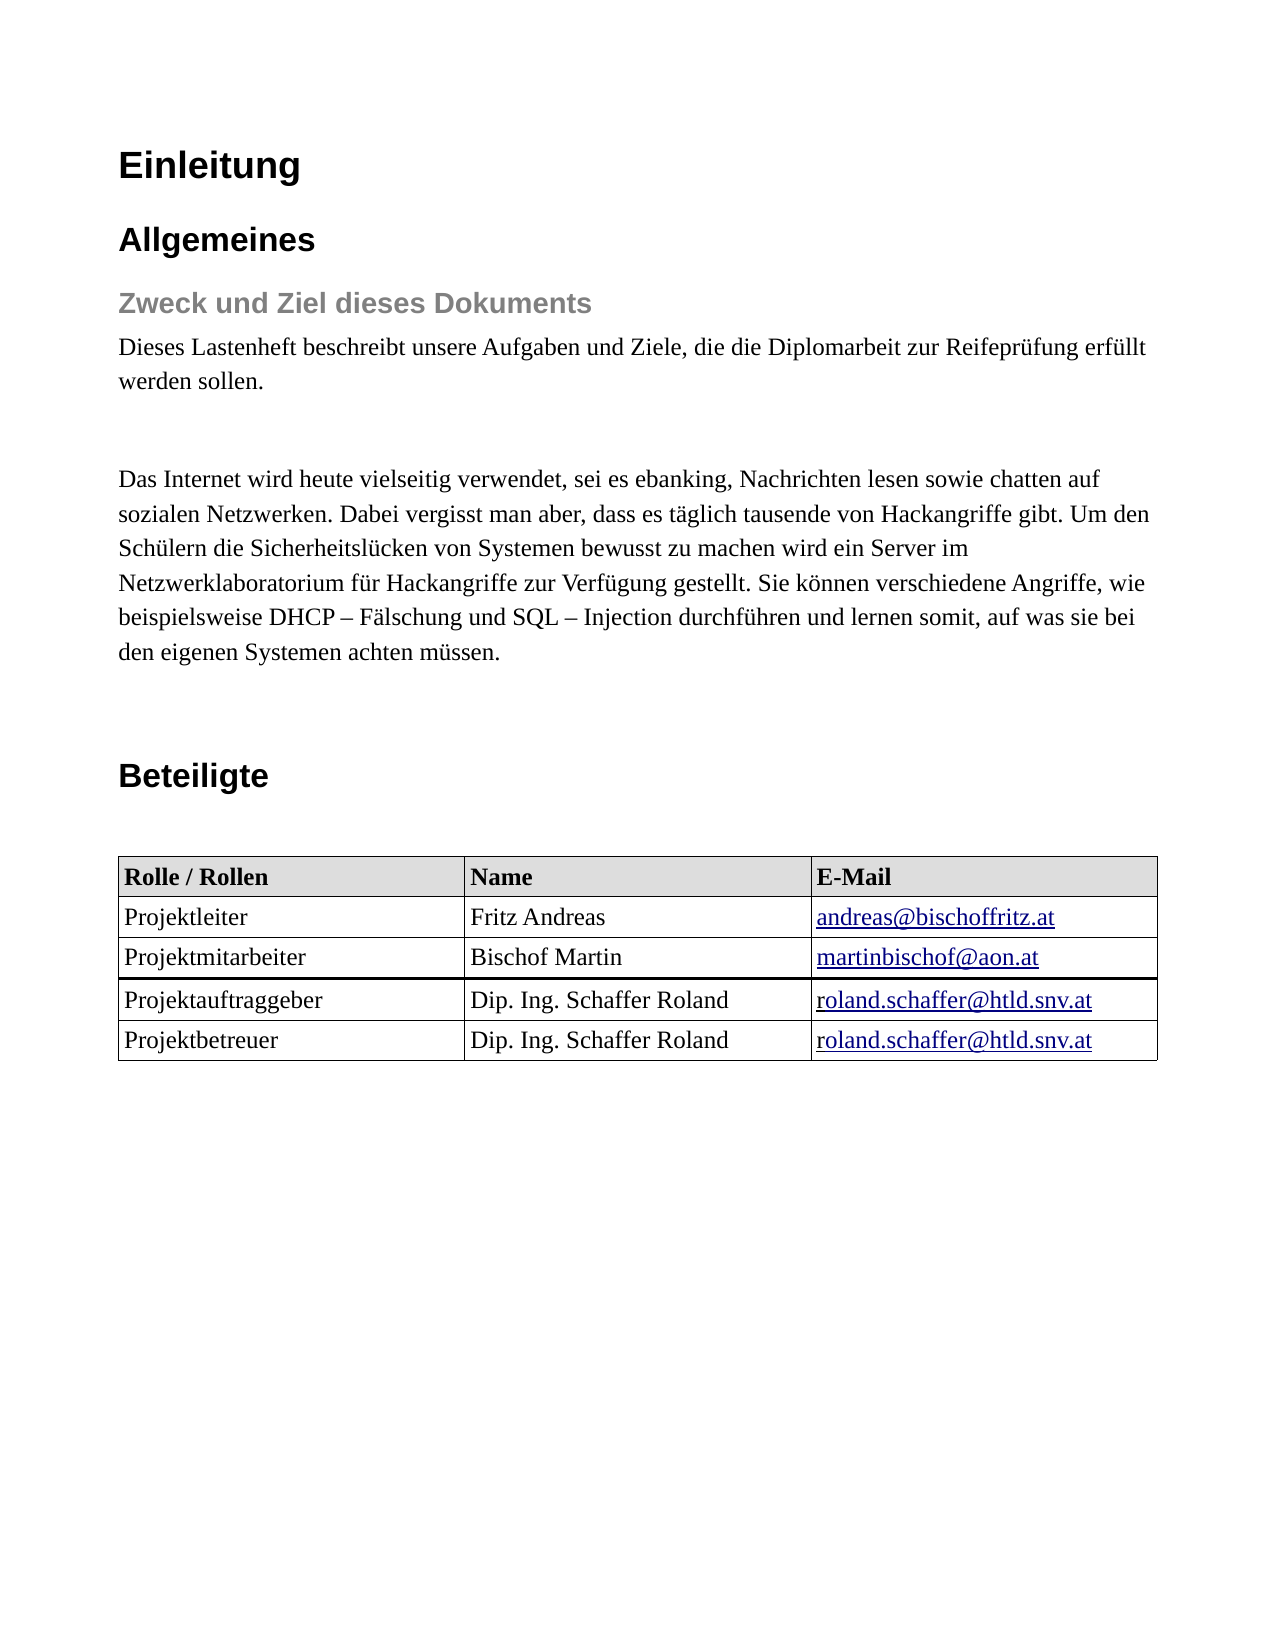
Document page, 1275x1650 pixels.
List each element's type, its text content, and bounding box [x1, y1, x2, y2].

table_cell martinbischof@aon.at [812, 938, 1157, 977]
table_header E-Mail [812, 857, 1157, 896]
table_cell Projektmitarbeiter [119, 938, 464, 977]
table_cell roland.schaffer@htld.snv.at [812, 980, 1157, 1020]
table_cell Projektbetreuer [119, 1021, 464, 1060]
table_cell andreas@bischoffritz.at [812, 897, 1157, 937]
text Das Internet wird heute vielseitig verwendet, sei es ebanking, Nachrichten lesen sowie chatten auf sozialen Netzwerken. Dabei vergisst man aber, dass es täglich tausende von Hackangriffe gibt. Um den Schülern die Sicherheitslücken von Systemen bewusst zu machen wird ein Server im Netzwerklaboratorium für Hackangriffe zur Verfügung gestellt. Sie können verschiedene Angriffe, wie beispielsweise DHCP – Fälschung und SQL – Injection durchführen und lernen somit, auf was sie bei den eigenen Systemen achten müssen. [118, 464, 1157, 666]
subtitle Beteiligte [118, 756, 1157, 794]
table_header Rolle / Rollen [119, 857, 464, 896]
table_header Name [465, 857, 811, 896]
text Dieses Lastenheft beschreibt unsere Aufgaben und Ziele, die die Diplomarbeit zur Reifeprüfung erfüllt werden sollen. [118, 332, 1157, 395]
table_cell Projektauftraggeber [119, 980, 464, 1020]
subtitle Zweck und Ziel dieses Dokuments [118, 286, 1157, 319]
table_cell Dip. Ing. Schaffer Roland [465, 1021, 811, 1060]
subtitle Allgemeines [118, 220, 1157, 259]
table_cell Fritz Andreas [465, 897, 811, 937]
table_cell Dip. Ing. Schaffer Roland [465, 980, 811, 1020]
table_cell roland.schaffer@htld.snv.at [812, 1021, 1157, 1060]
subtitle Einleitung [118, 143, 1157, 187]
table_cell Bischof Martin [465, 938, 811, 977]
table_cell Projektleiter [119, 897, 464, 937]
